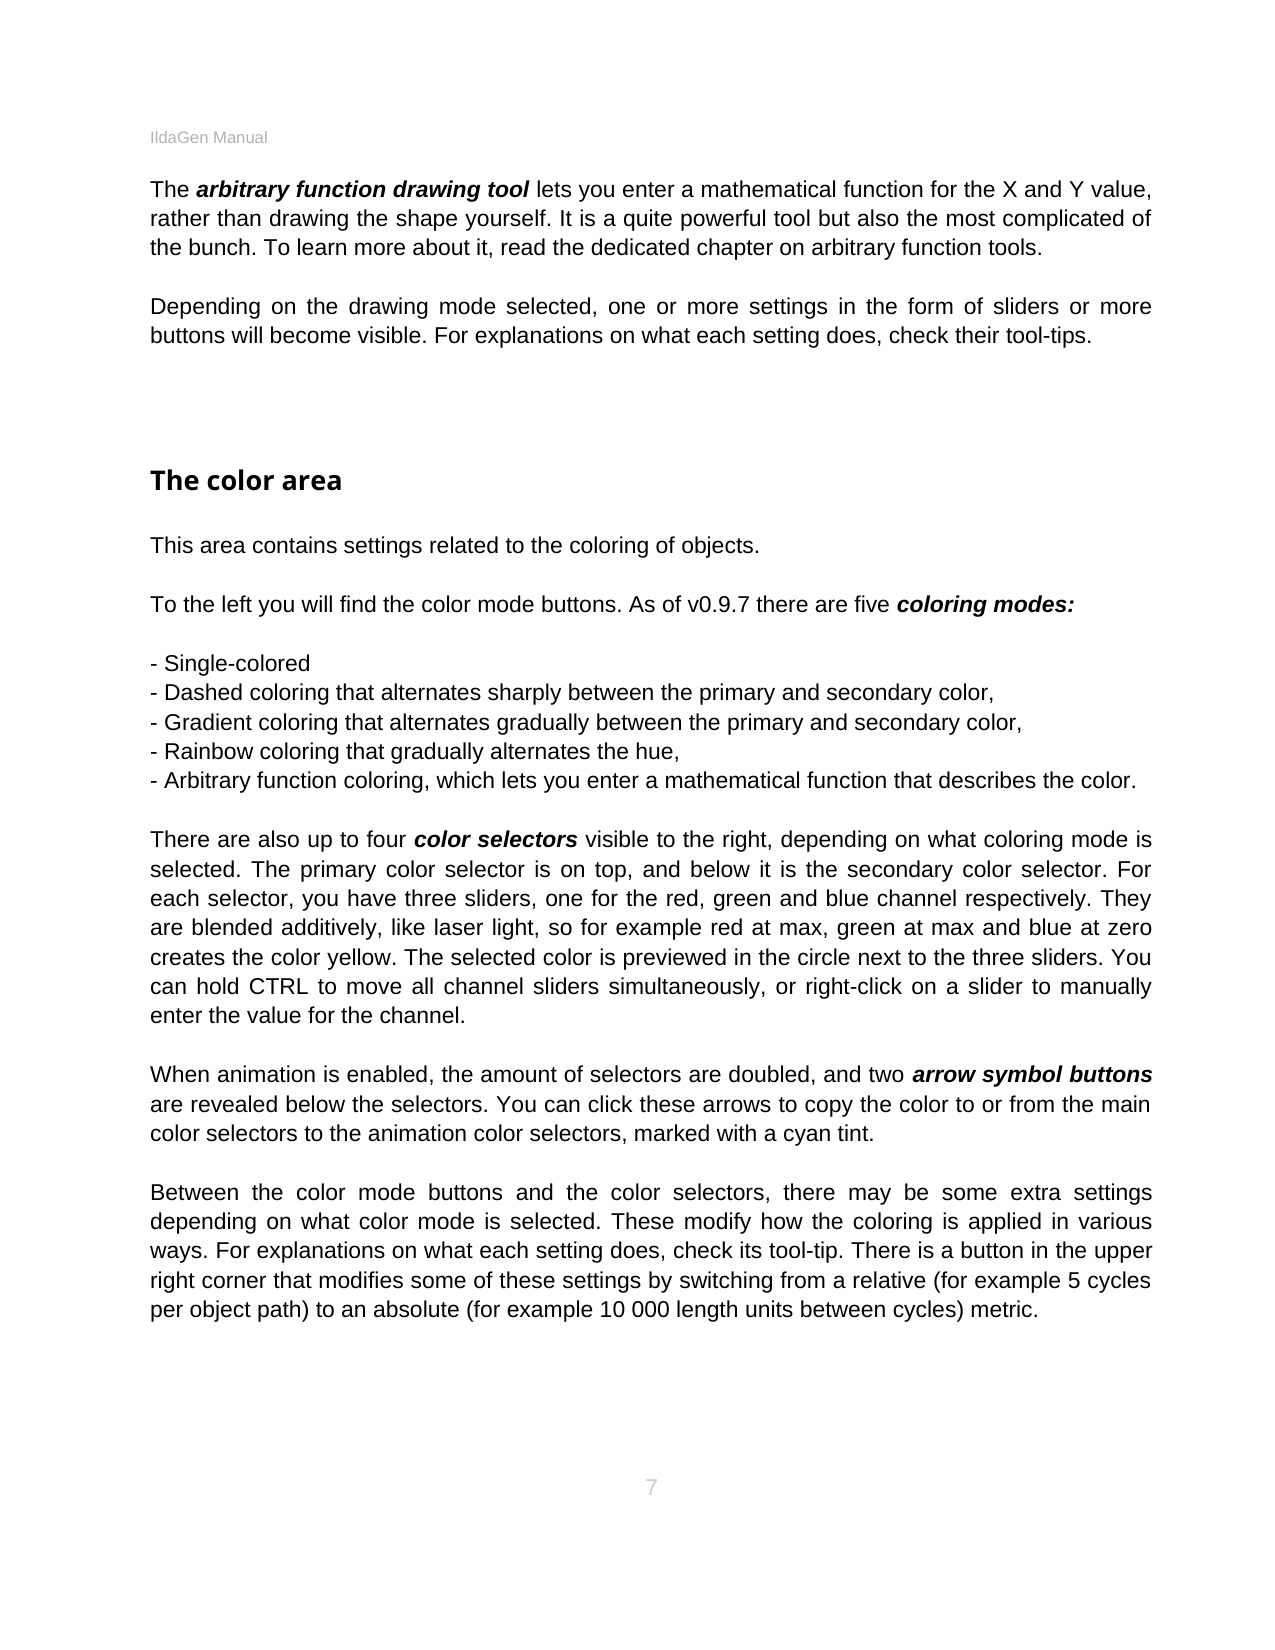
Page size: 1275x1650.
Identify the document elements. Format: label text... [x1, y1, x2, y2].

text - Gradient coloring that alternates gradually between the primary and secondary color, [150, 709, 1153, 735]
text - Dashed coloring that alternates sharply between the primary and secondary color, [150, 680, 1153, 706]
text - Single-colored [150, 651, 1153, 676]
text Depending on the drawing mode selected, one or more settings in the form of sliders or more buttons will become visible. For explanations on what each setting does, check their tool-tips. [150, 294, 1153, 349]
text - Arbitrary function coloring, which lets you enter a mathematical function that describes the color. [150, 768, 1153, 794]
subtitle The color area [150, 461, 1153, 498]
text - Rainbow coloring that gradually alternates the hue, [150, 739, 1153, 764]
text To the left you will find the color mode buttons. As of v0.9.7 there are five coloring modes: [150, 592, 1153, 618]
text There are also up to four color selectors visible to the right, depending on what coloring mode is selected. The primary color selector is on top, and below it is the secondary color selector. For each selector, you have three sliders, one for the red, green and blue channel respectively. They are blended additively, like laser light, so for example red at max, green at max and blue at zero creates the color yellow. The selected color is previewed in the circle next to the three sliders. You can hold CTRL to move all channel sliders simultaneously, or right-click on a slider to manually enter the value for the channel. [150, 827, 1153, 1029]
text The arbitrary function drawing tool lets you enter a mathematical function for the X and Y value, rather than drawing the shape yourself. It is a quite powerful tool but also the most complicated of the bunch. To learn more about it, read the dedicated chapter on arbitrary function tools. [150, 176, 1153, 261]
text When animation is enabled, the amount of selectors are doubled, and two arrow symbol buttons are revealed below the selectors. You can click these arrows to copy the color to or from the main color selectors to the animation color selectors, marked with a cyan tint. [150, 1062, 1153, 1146]
text Between the color mode buttons and the color selectors, there may be some extra settings depending on what color mode is selected. These modify how the coloring is applied in various ways. For explanations on what each setting does, check its tool-tip. There is a button in the upper right corner that modifies some of these settings by switching from a relative (for example 5 cycles per object path) to an absolute (for example 10 000 length units between cycles) metric. [150, 1179, 1153, 1323]
text This area contains settings related to the coloring of objects. [150, 533, 1153, 559]
